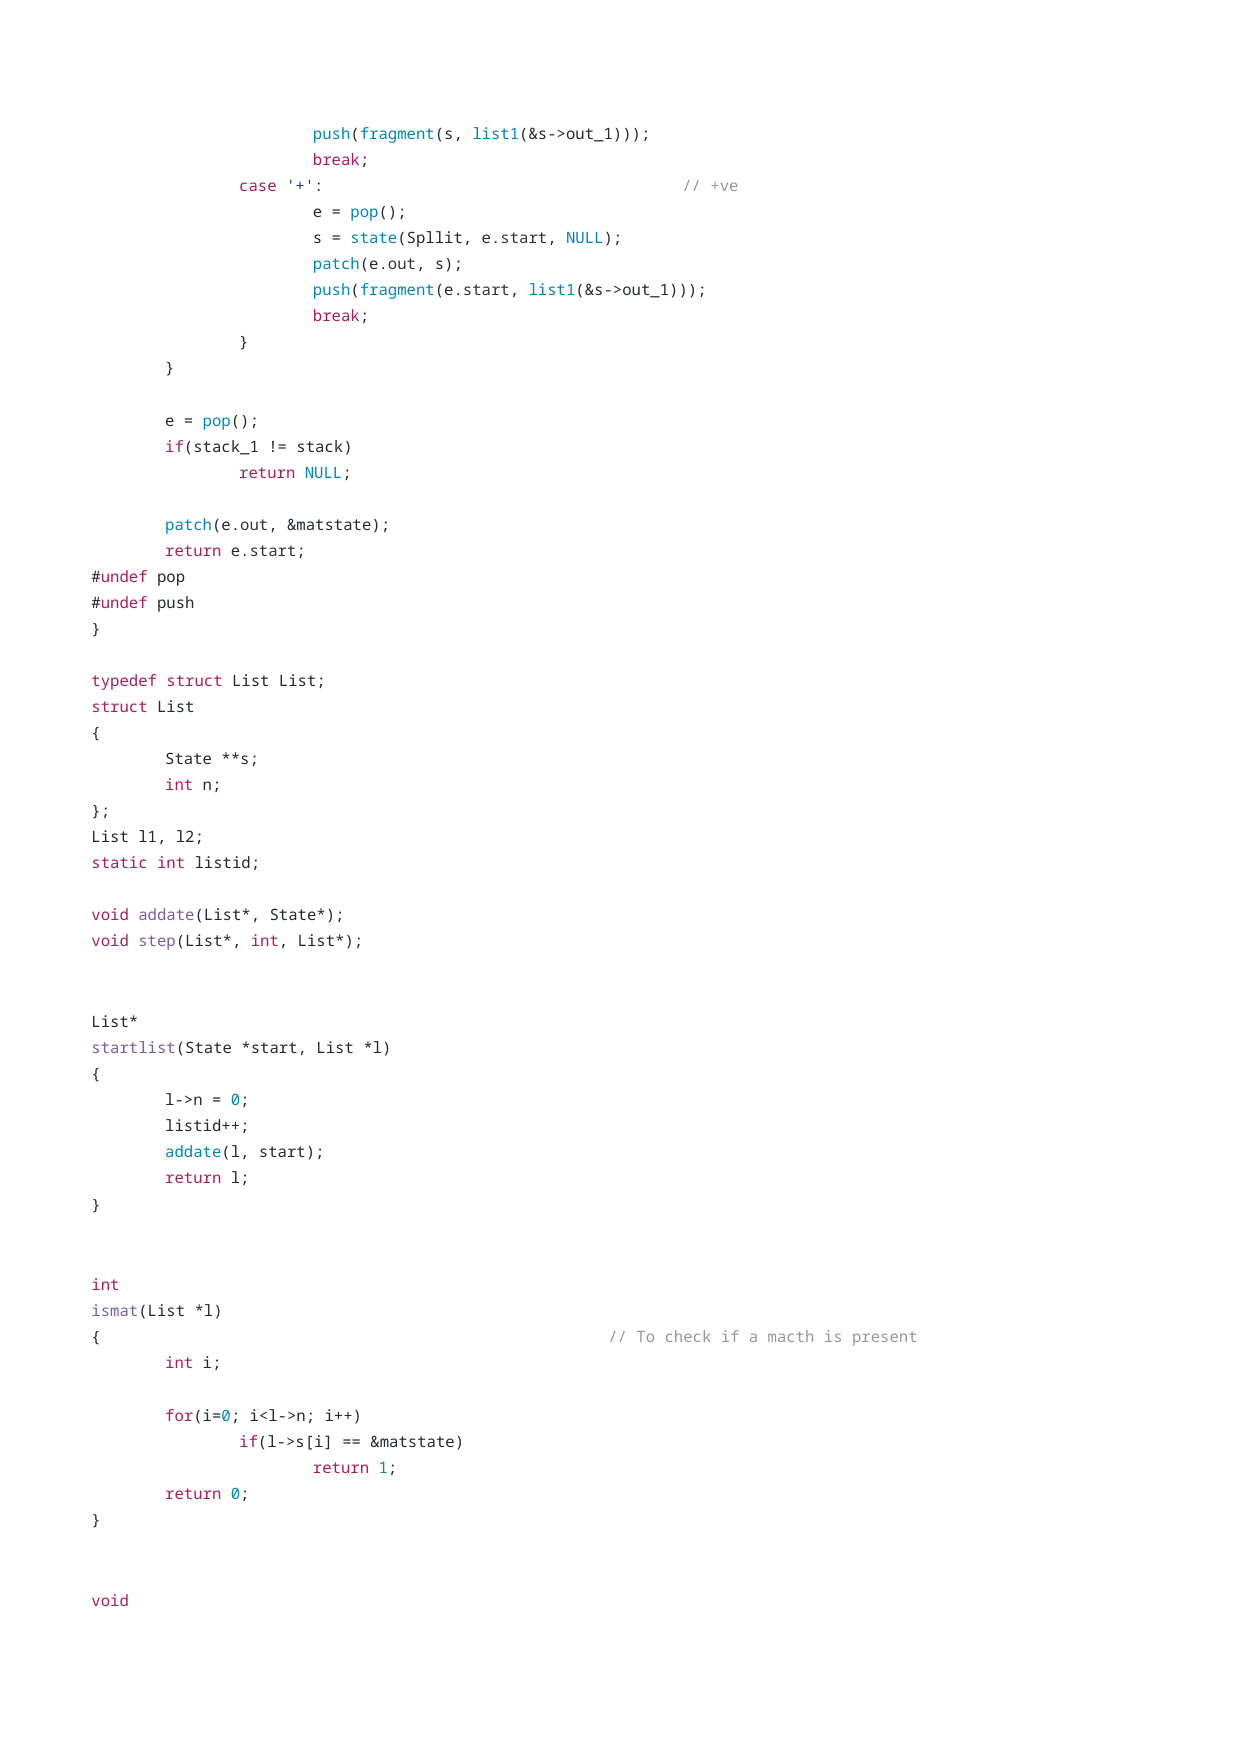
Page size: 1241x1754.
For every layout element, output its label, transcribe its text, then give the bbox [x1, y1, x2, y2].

table_cell [61, 978, 78, 1006]
table_cell struct List [78, 691, 1066, 717]
table_cell { // To check if a macth is present [78, 1321, 1066, 1347]
table_cell }; [78, 795, 1066, 821]
table_cell void [78, 1585, 1066, 1611]
table_cell [61, 795, 78, 821]
table_cell int n; [78, 769, 1066, 795]
table_cell #undef push [78, 587, 1066, 613]
table_cell e = pop(); [78, 405, 1066, 431]
table_cell [61, 1504, 78, 1530]
table_cell } [78, 353, 1066, 378]
table_cell } [78, 1189, 1066, 1214]
table_cell [61, 483, 78, 509]
table_cell [61, 1374, 78, 1399]
table_cell [78, 1530, 1066, 1556]
table_cell [61, 1110, 78, 1136]
table_cell addate(l, start); [78, 1136, 1066, 1162]
table_cell ismat(List *l) [78, 1295, 1066, 1321]
table_cell [61, 118, 78, 144]
table_cell break; [78, 144, 1066, 170]
table_cell [61, 691, 78, 717]
table_cell s = state(Spllit, e.start, NULL); [78, 222, 1066, 248]
table_cell [61, 379, 78, 404]
table_cell [78, 1241, 1066, 1269]
table_cell [61, 1084, 78, 1110]
table_cell patch(e.out, &matstate); [78, 509, 1066, 535]
table_cell [78, 639, 1066, 665]
table_cell [78, 1556, 1066, 1584]
table_cell [61, 222, 78, 248]
table_cell } [78, 613, 1066, 639]
table_cell { [78, 717, 1066, 743]
table_cell return 0; [78, 1478, 1066, 1504]
table_cell [61, 353, 78, 378]
table_cell [61, 587, 78, 613]
table_cell break; [78, 300, 1066, 326]
table_cell [61, 665, 78, 691]
table_cell [61, 925, 78, 951]
table_cell { [78, 1058, 1066, 1084]
table_cell [61, 431, 78, 457]
table_cell case '+': // +ve [78, 170, 1066, 196]
table_cell if(l->s[i] == &matstate) [78, 1426, 1066, 1452]
table_cell [61, 1585, 78, 1611]
table_cell [61, 1269, 78, 1295]
table_cell [61, 1215, 78, 1241]
table_cell [61, 769, 78, 795]
table_cell void step(List*, int, List*); [78, 925, 1066, 951]
table_cell [78, 379, 1066, 404]
table_cell } [78, 1504, 1066, 1530]
table_cell [78, 951, 1066, 977]
table_cell for(i=0; i<l->n; i++) [78, 1400, 1066, 1426]
table_cell } [78, 326, 1066, 352]
table_cell [61, 1136, 78, 1162]
table_cell void addate(List*, State*); [78, 899, 1066, 925]
table_cell [61, 1295, 78, 1321]
table_cell [61, 1556, 78, 1584]
table_cell push(fragment(e.start, list1(&s->out_1))); [78, 274, 1066, 300]
table_cell [61, 717, 78, 743]
table_cell [61, 274, 78, 300]
table_cell [61, 1530, 78, 1556]
table_cell [61, 847, 78, 873]
table_cell [61, 535, 78, 561]
table_cell [61, 300, 78, 326]
table_cell [61, 326, 78, 352]
table_cell List* [78, 1006, 1066, 1032]
table_cell patch(e.out, s); [78, 248, 1066, 274]
table_cell return NULL; [78, 457, 1066, 483]
table_cell int [78, 1269, 1066, 1295]
table_cell [61, 1478, 78, 1504]
table_cell [61, 1032, 78, 1058]
table_cell [61, 248, 78, 274]
table_cell [61, 1400, 78, 1426]
table_cell [78, 1374, 1066, 1399]
table_cell [61, 170, 78, 196]
table_cell if(stack_1 != stack) [78, 431, 1066, 457]
table_cell [61, 639, 78, 665]
table_cell return 1; [78, 1452, 1066, 1478]
table_cell [78, 978, 1066, 1006]
table_cell typedef struct List List; [78, 665, 1066, 691]
table_cell [61, 1241, 78, 1269]
table_cell int i; [78, 1348, 1066, 1373]
table_cell l->n = 0; [78, 1084, 1066, 1110]
table_cell [78, 483, 1066, 509]
table_cell [61, 1452, 78, 1478]
table_cell List l1, l2; [78, 821, 1066, 847]
table_cell e = pop(); [78, 196, 1066, 222]
table_cell [61, 144, 78, 170]
table_cell [61, 873, 78, 899]
table_cell [61, 509, 78, 535]
table_cell [61, 1348, 78, 1373]
table_cell return e.start; [78, 535, 1066, 561]
table_cell [61, 821, 78, 847]
table_cell [61, 613, 78, 639]
table_cell [61, 899, 78, 925]
table_cell [61, 1189, 78, 1214]
table_cell listid++; [78, 1110, 1066, 1136]
table_cell [61, 457, 78, 483]
table_cell [61, 1006, 78, 1032]
table_cell [61, 1058, 78, 1084]
table_cell return l; [78, 1163, 1066, 1188]
table_cell #undef pop [78, 561, 1066, 587]
table_cell [61, 951, 78, 977]
table_cell [61, 405, 78, 431]
table_cell push(fragment(s, list1(&s->out_1))); [78, 118, 1066, 144]
table_cell [61, 1163, 78, 1188]
table_cell startlist(State *start, List *l) [78, 1032, 1066, 1058]
table_cell [61, 1321, 78, 1347]
table_cell [61, 561, 78, 587]
table_cell State **s; [78, 743, 1066, 769]
table_cell static int listid; [78, 847, 1066, 873]
table_cell [78, 1215, 1066, 1241]
table_cell [61, 1426, 78, 1452]
table_cell [61, 743, 78, 769]
table_cell [61, 196, 78, 222]
table_cell [78, 873, 1066, 899]
